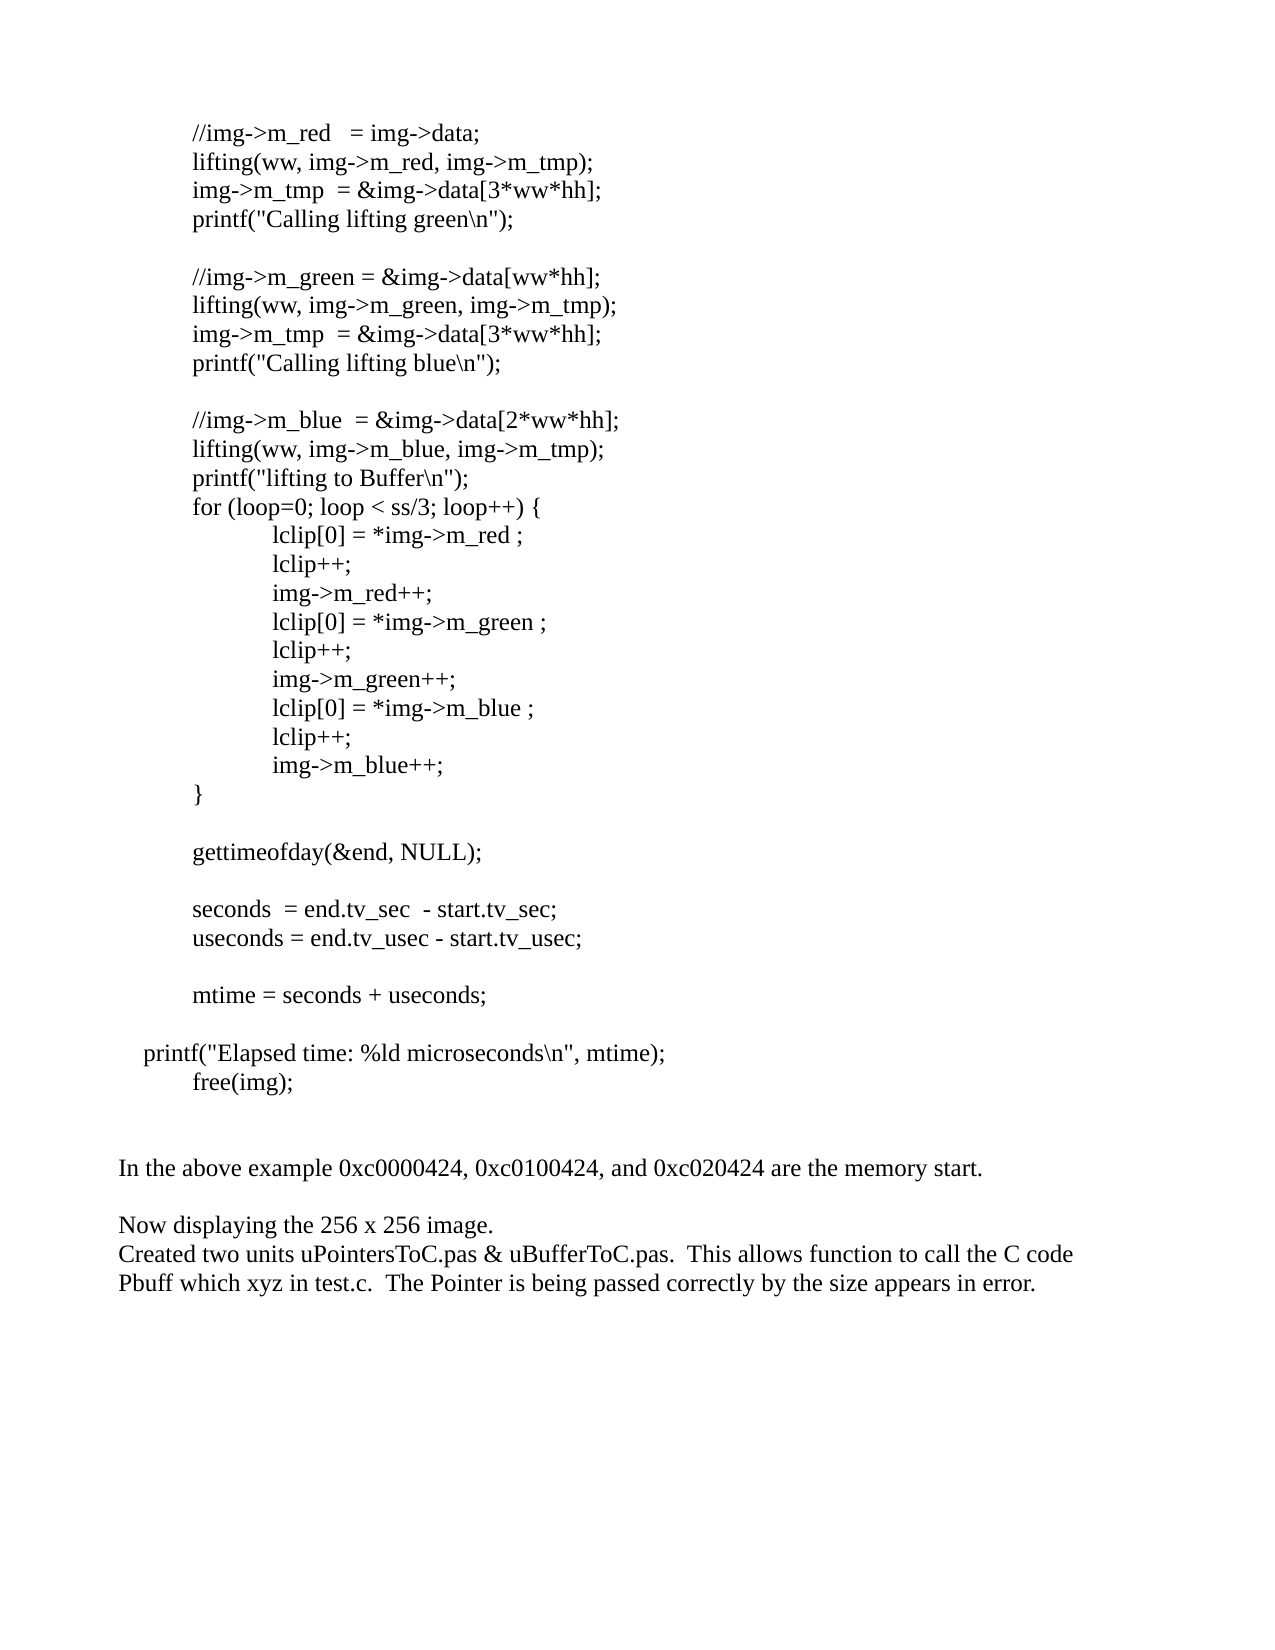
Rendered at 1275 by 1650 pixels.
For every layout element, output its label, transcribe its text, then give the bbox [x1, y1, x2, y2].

text lifting(ww, img->m_green, img->m_tmp); [118, 291, 1157, 319]
text mtime = seconds + useconds; [118, 981, 1157, 1009]
text //img->m_green = &img->data[ww*hh]; [118, 262, 1157, 291]
text lclip[0] = *img->m_red ; [118, 521, 1157, 549]
text gettimeofday(&end, NULL); [118, 837, 1157, 866]
text printf("Calling lifting blue\n"); [118, 348, 1157, 377]
text lclip++; [118, 636, 1157, 664]
text printf("lifting to Buffer\n"); [118, 463, 1157, 492]
text lclip[0] = *img->m_green ; [118, 607, 1157, 636]
text seconds = end.tv_sec - start.tv_sec; [118, 894, 1157, 923]
text } [118, 779, 1157, 808]
text Pbuff which xyz in test.c. The Pointer is being passed correctly by the size appears in error. [118, 1268, 1157, 1297]
text printf("Elapsed time: %ld microseconds\n", mtime); [118, 1038, 1157, 1067]
text lclip[0] = *img->m_blue ; [118, 693, 1157, 722]
text img->m_green++; [118, 664, 1157, 693]
text Created two units uPointersToC.pas & uBufferToC.pas. This allows function to call the C code [118, 1239, 1157, 1268]
text useconds = end.tv_usec - start.tv_usec; [118, 923, 1157, 952]
text lifting(ww, img->m_red, img->m_tmp); [118, 147, 1157, 176]
text free(img); [118, 1067, 1157, 1096]
text //img->m_red = img->data; [118, 118, 1157, 147]
text printf("Calling lifting green\n"); [118, 204, 1157, 233]
text img->m_tmp = &img->data[3*ww*hh]; [118, 176, 1157, 204]
text img->m_blue++; [118, 751, 1157, 779]
text lifting(ww, img->m_blue, img->m_tmp); [118, 434, 1157, 463]
text lclip++; [118, 722, 1157, 751]
text In the above example 0xc0000424, 0xc0100424, and 0xc020424 are the memory start. [118, 1153, 1157, 1182]
text //img->m_blue = &img->data[2*ww*hh]; [118, 406, 1157, 434]
text lclip++; [118, 549, 1157, 578]
text Now displaying the 256 x 256 image. [118, 1211, 1157, 1239]
text img->m_red++; [118, 578, 1157, 607]
text for (loop=0; loop < ss/3; loop++) { [118, 492, 1157, 521]
text img->m_tmp = &img->data[3*ww*hh]; [118, 319, 1157, 348]
